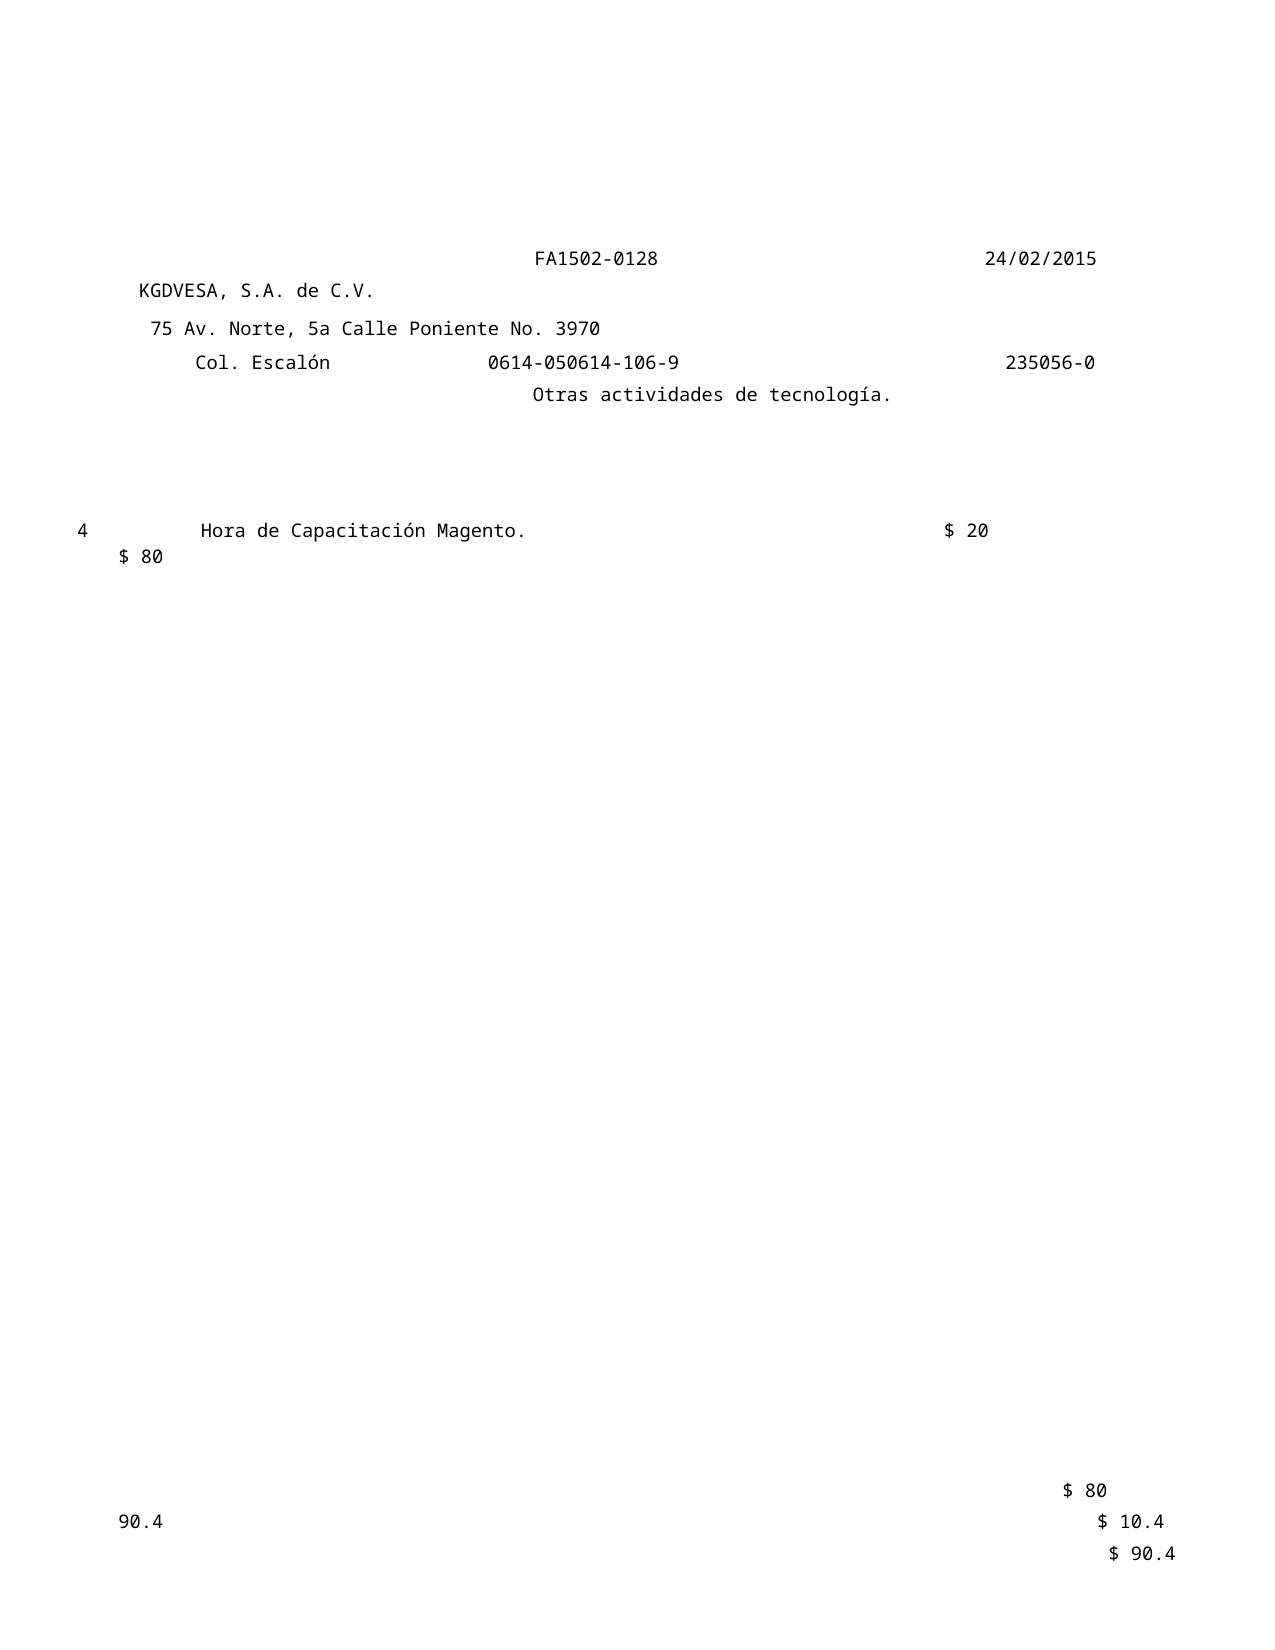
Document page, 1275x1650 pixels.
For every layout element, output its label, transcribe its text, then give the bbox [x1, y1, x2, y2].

text Otras actividades de tecnología. [71, 381, 1252, 407]
text 90.4 $ 10.4 [118, 1509, 1252, 1534]
text Col. Escalón 0614-050614-106-9 235056-0 [71, 349, 1252, 375]
text 4 Hora de Capacitación Magento. $ 20 $ 80 [43, 518, 1252, 569]
text KGDVESA, S.A. de C.V. [71, 277, 1252, 303]
text $ 80 [118, 1477, 1252, 1503]
text FA1502-0128 24/02/2015 [118, 246, 1252, 271]
text 75 Av. Norte, 5a Calle Poniente No. 3970 [71, 315, 1252, 340]
text $ 90.4 [118, 1540, 1252, 1566]
